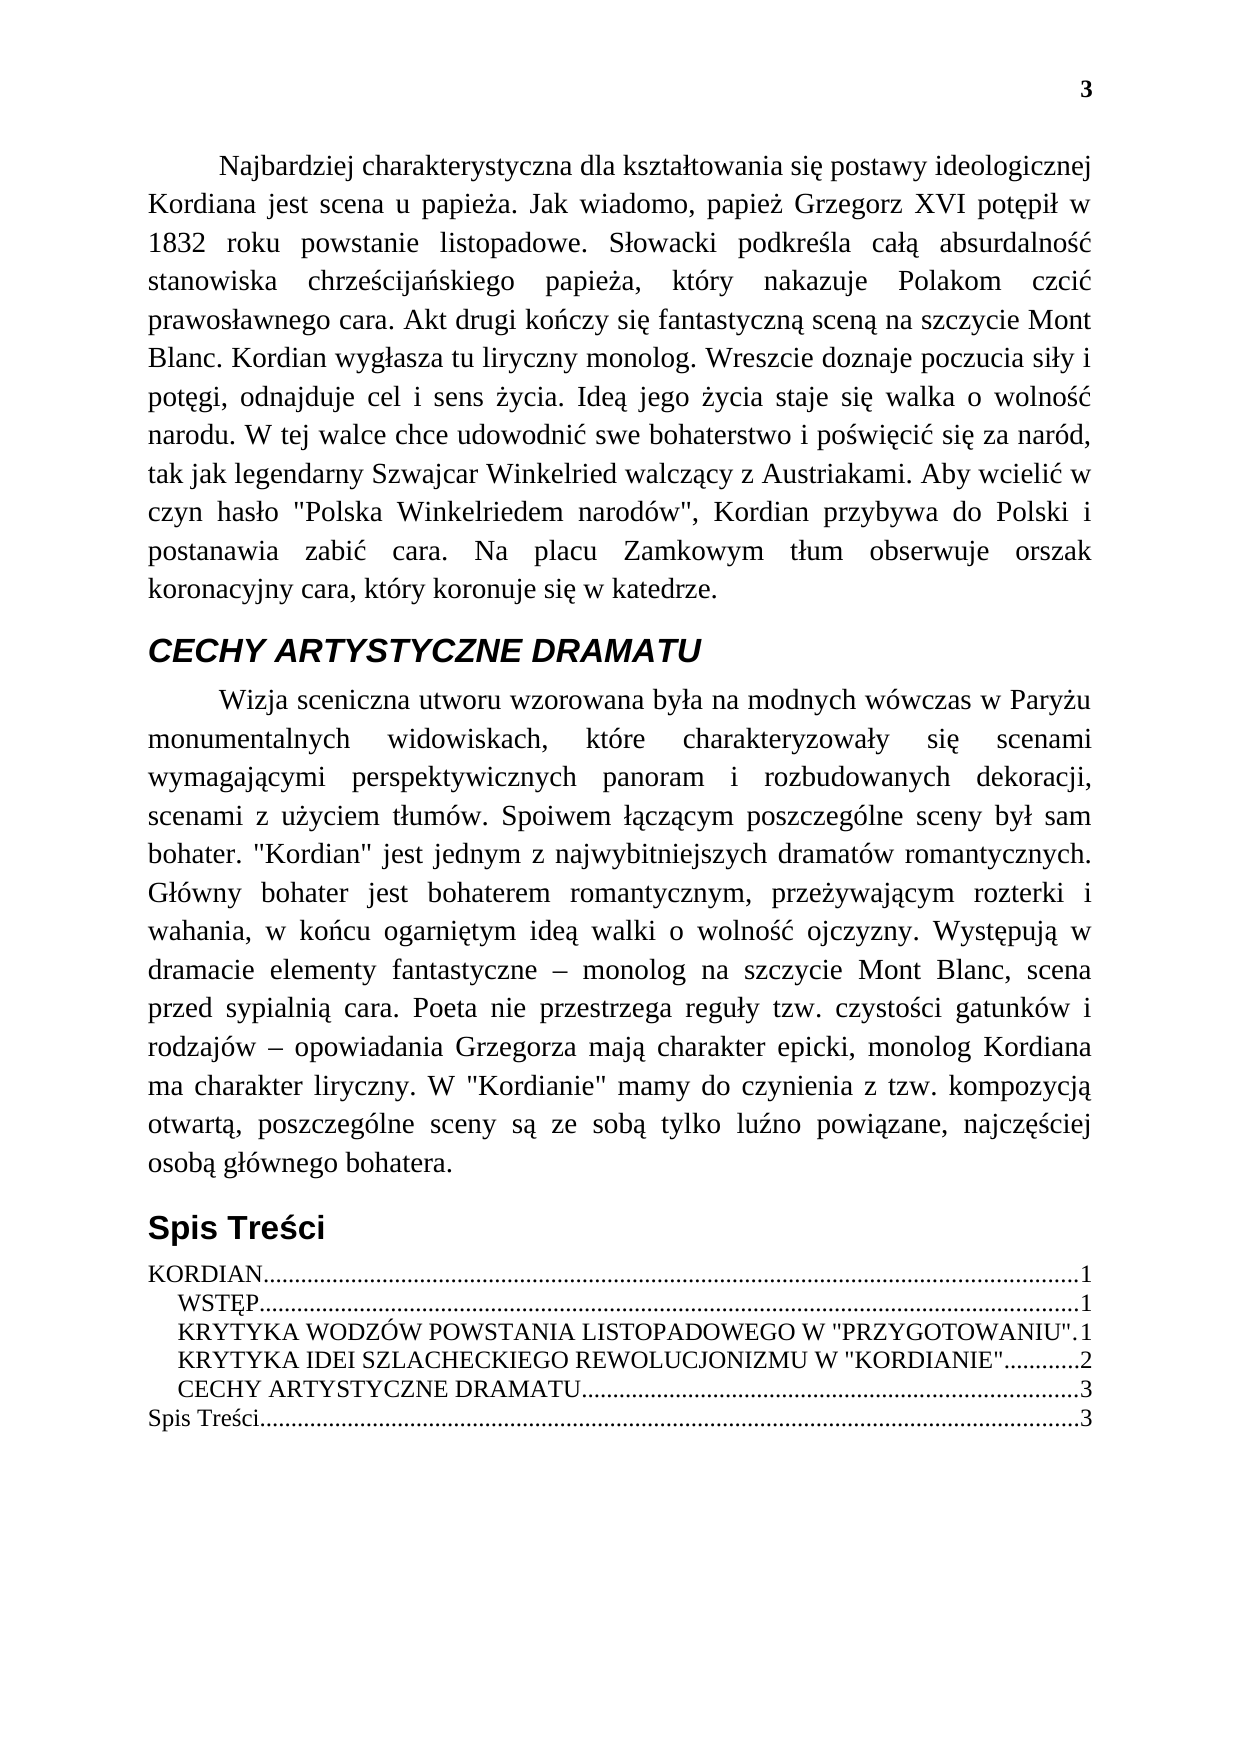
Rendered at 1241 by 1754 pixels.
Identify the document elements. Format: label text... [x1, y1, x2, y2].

text CECHY ARTYSTYCZNE DRAMATU 3 [177, 1374, 1092, 1403]
text Spis Treści 3 [148, 1403, 1092, 1432]
text Wizja sceniczna utworu wzorowana była na modnych wówczas w Paryżu monumentalnych widowiskach, które charakteryzowały się scenami wymagającymi perspektywicznych panoram i rozbudowanych dekoracji, scenami z użyciem tłumów. Spoiwem łączącym poszczególne sceny był sam bohater. "Kordian" jest jednym z najwybitniejszych dramatów romantycznych. Główny bohater jest bohaterem romantycznym, przeżywającym rozterki i wahania, w końcu ogarniętym ideą walki o wolność ojczyzny. Występują w dramacie elementy fantastyczne – monolog na szczycie Mont Blanc, scena przed sypialnią cara. Poeta nie przestrzega reguły tzw. czystości gatunków i rodzajów – opowiadania Grzegorza mają charakter epicki, monolog Kordiana ma charakter liryczny. W "Kordianie" mamy do czynienia z tzw. kompozycją otwartą, poszczególne sceny są ze sobą tylko luźno powiązane, najczęściej osobą głównego bohatera. [148, 682, 1092, 1178]
text Najbardziej charakterystyczna dla kształtowania się postawy ideologicznej Kordiana jest scena u papieża. Jak wiadomo, papież Grzegorz XVI potępił w 1832 roku powstanie listopadowe. Słowacki podkreśla całą absurdalność stanowiska chrześcijańskiego papieża, który nakazuje Polakom czcić prawosławnego cara. Akt drugi kończy się fantastyczną sceną na szczycie Mont Blanc. Kordian wygłasza tu liryczny monolog. Wreszcie doznaje poczucia siły i potęgi, odnajduje cel i sens życia. Ideą jego życia staje się walka o wolność narodu. W tej walce chce udowodnić swe bohaterstwo i poświęcić się za naród, tak jak legendarny Szwajcar Winkelried walczący z Austriakami. Aby wcielić w czyn hasło "Polska Winkelriedem narodów", Kordian przybywa do Polski i postanawia zabić cara. Na placu Zamkowym tłum obserwuje orszak koronacyjny cara, który koronuje się w katedrze. [148, 148, 1092, 605]
text KRYTYKA WODZÓW POWSTANIA LISTOPADOWEGO W "PRZYGOTOWANIU" 1 [177, 1317, 1092, 1345]
subtitle Spis Treści [148, 1208, 1092, 1247]
text KORDIAN 1 [148, 1259, 1092, 1288]
text KRYTYKA IDEI SZLACHECKIEGO REWOLUCJONIZMU W "KORDIANIE" 2 [177, 1345, 1092, 1374]
text WSTĘP 1 [177, 1288, 1092, 1317]
subtitle CECHY ARTYSTYCZNE DRAMATU [148, 631, 1092, 670]
